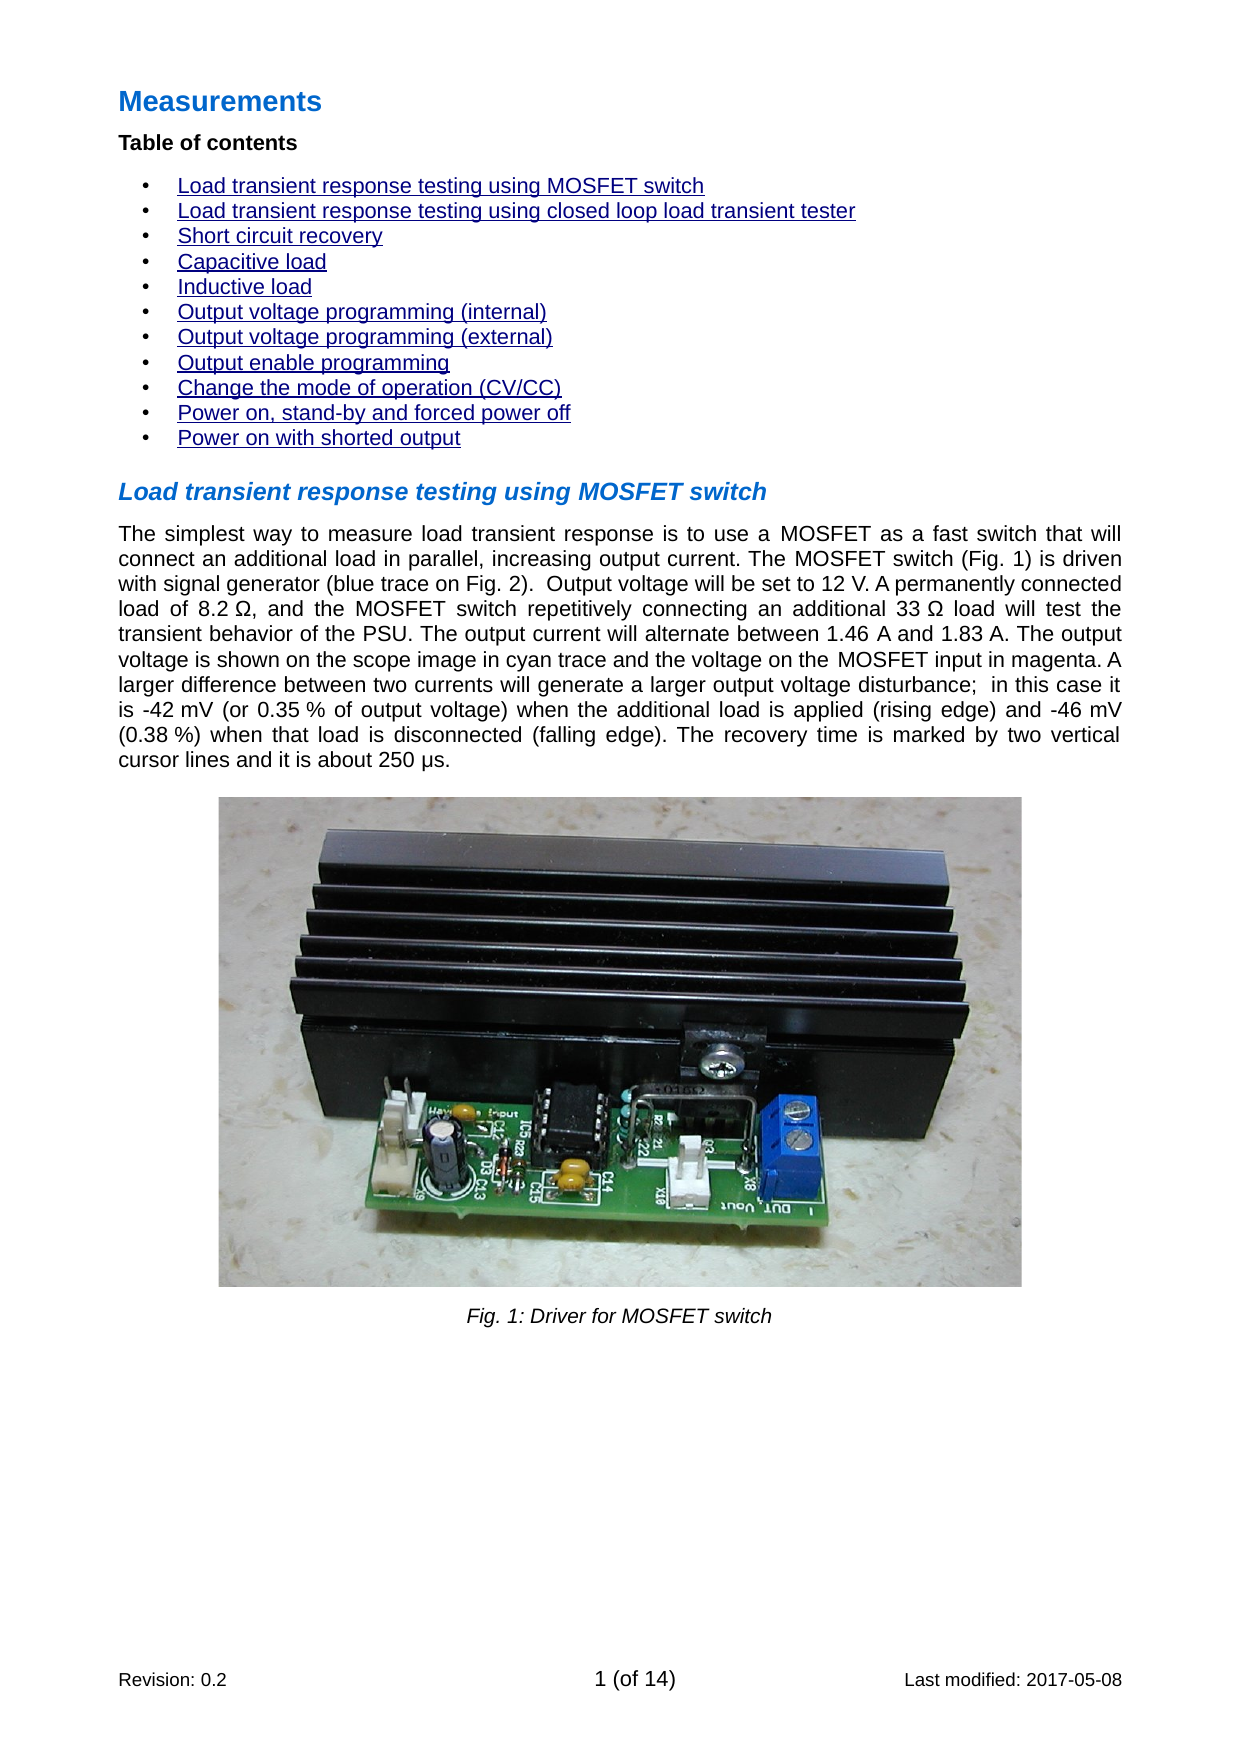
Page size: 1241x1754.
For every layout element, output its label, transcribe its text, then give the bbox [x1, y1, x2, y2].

list Change the mode of operation (CV/CC) [142, 375, 1110, 400]
list Capacitive load [142, 249, 1110, 274]
list Load transient response testing using closed loop load transient tester [142, 198, 1110, 223]
text The simplest way to measure load transient response is to use a MOSFET as a fast switch that will connect an additional load in parallel, increasing output current. The MOSFET switch (Fig. 1) is driven with signal generator (blue trace on Fig. 2). Output voltage will be set to 12 V. A permanently connected load of 8.2 Ω, and the MOSFET switch repetitively connecting an additional 33 Ω load will test the transient behavior of the PSU. The output current will alternate between 1.46 A and 1.83 A. The output voltage is shown on the scope image in cyan trace and the voltage on the MOSFET input in magenta. A larger difference between two currents will generate a larger output voltage disturbance; in this case it is -42 mV (or 0.35 % of output voltage) when the additional load is applied (rising edge) and -46 mV (0.38 %) when that load is disconnected (falling edge). The recovery time is marked by two vertical cursor lines and it is about 250 μs. [118, 520, 1122, 772]
list Inductive load [142, 274, 1110, 299]
subtitle Measurements [118, 84, 1122, 118]
subtitle Load transient response testing using MOSFET switch [118, 477, 1122, 506]
list Short circuit recovery [142, 223, 1110, 249]
text Fig. 1: Driver for MOSFET switch [218, 1287, 1022, 1328]
picture [218, 797, 1022, 1287]
list Power on with shorted output [142, 425, 1110, 450]
list Output voltage programming (external) [142, 324, 1110, 349]
list Output enable programming [142, 349, 1110, 375]
list Load transient response testing using MOSFET switch [142, 173, 1110, 198]
list Power on, stand-by and forced power off [142, 400, 1110, 425]
text Table of contents [118, 130, 1122, 155]
list Output voltage programming (internal) [142, 299, 1110, 324]
